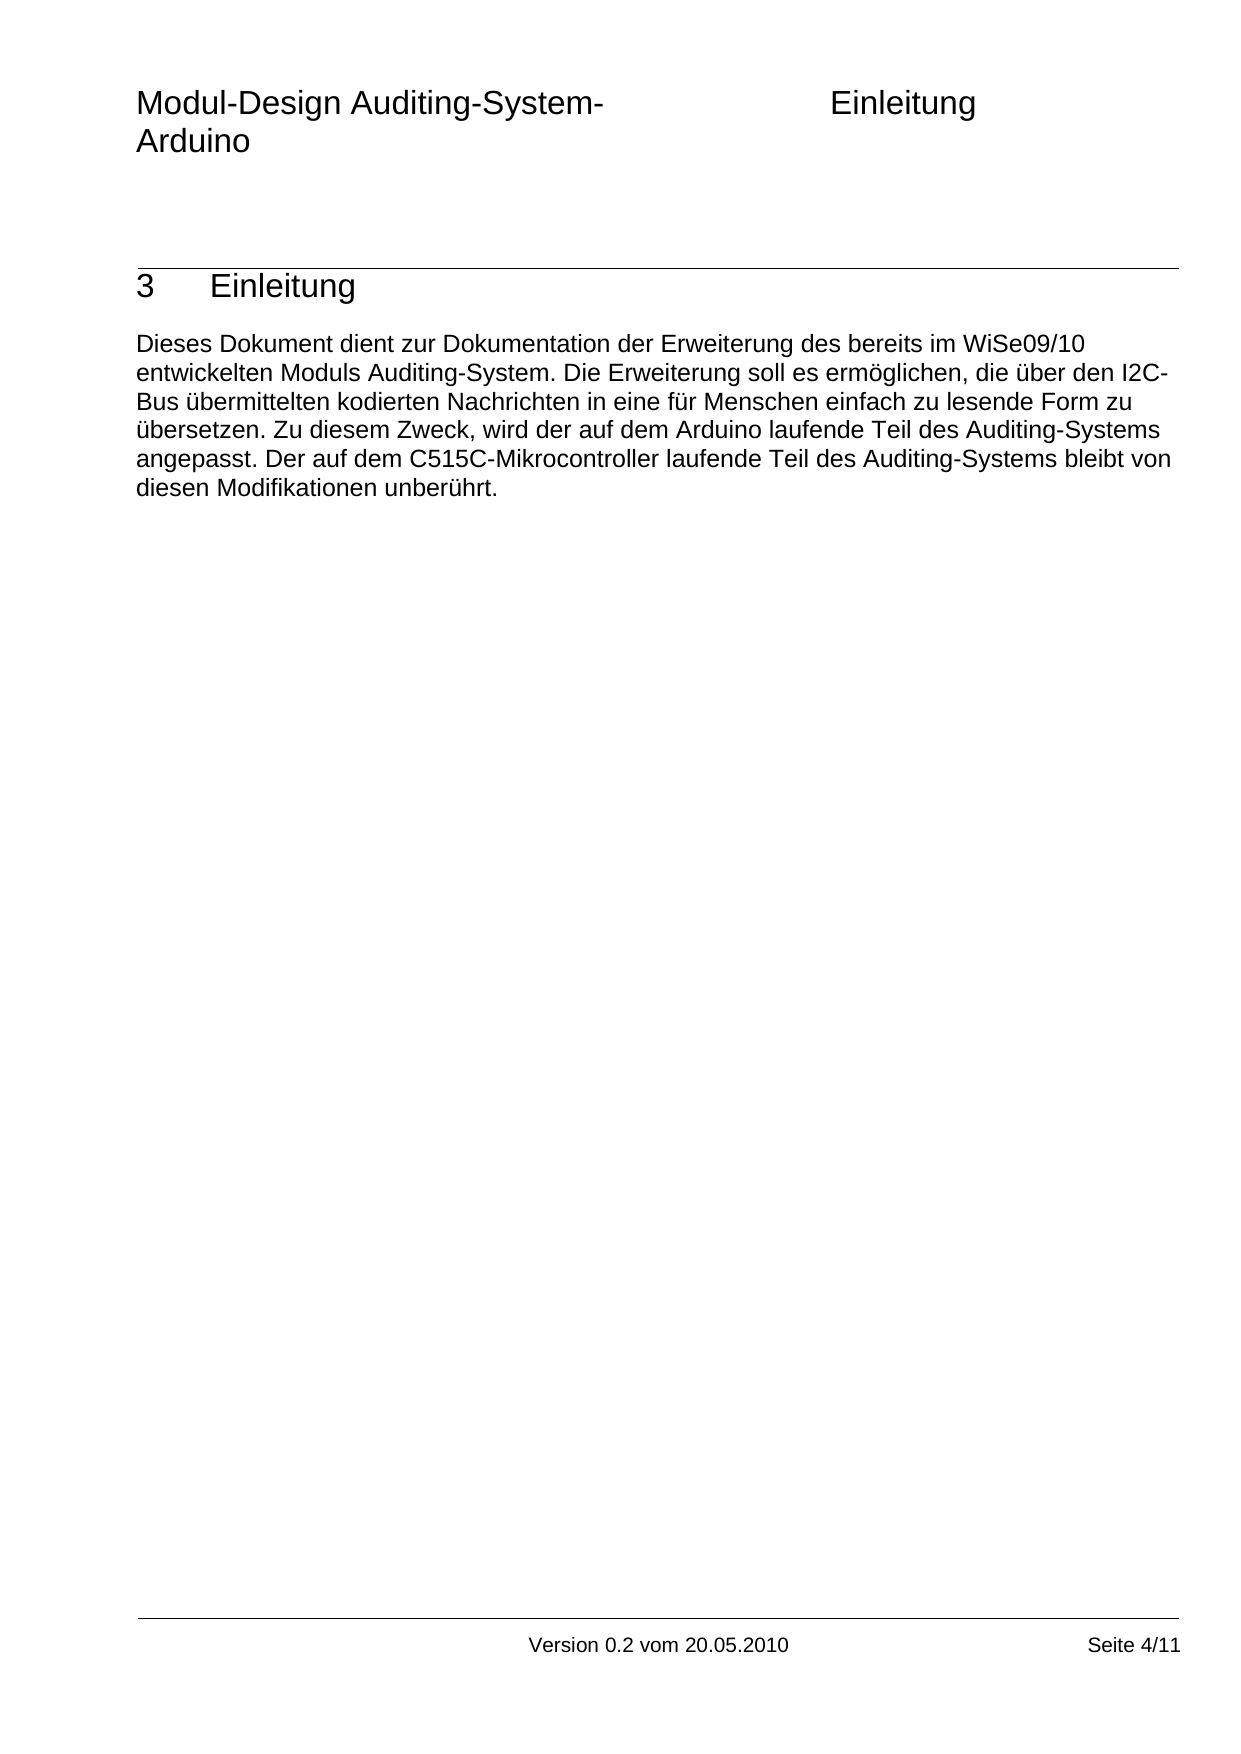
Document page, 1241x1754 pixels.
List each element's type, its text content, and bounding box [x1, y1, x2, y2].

text Dieses Dokument dient zur Dokumentation der Erweiterung des bereits im WiSe09/10 entwickelten Moduls Auditing-System. Die Erweiterung soll es ermöglichen, die über den I2C-Bus übermittelten kodierten Nachrichten in eine für Menschen einfach zu lesende Form zu übersetzen. Zu diesem Zweck, wird der auf dem Arduino laufende Teil des Auditing-Systems angepasst. Der auf dem C515C-Mikrocontroller laufende Teil des Auditing-Systems bleibt von diesen Modifikationen unberührt. [136, 329, 1181, 502]
subtitle Einleitung [349, 289, 1181, 304]
subtitle Einleitung [136, 289, 350, 304]
